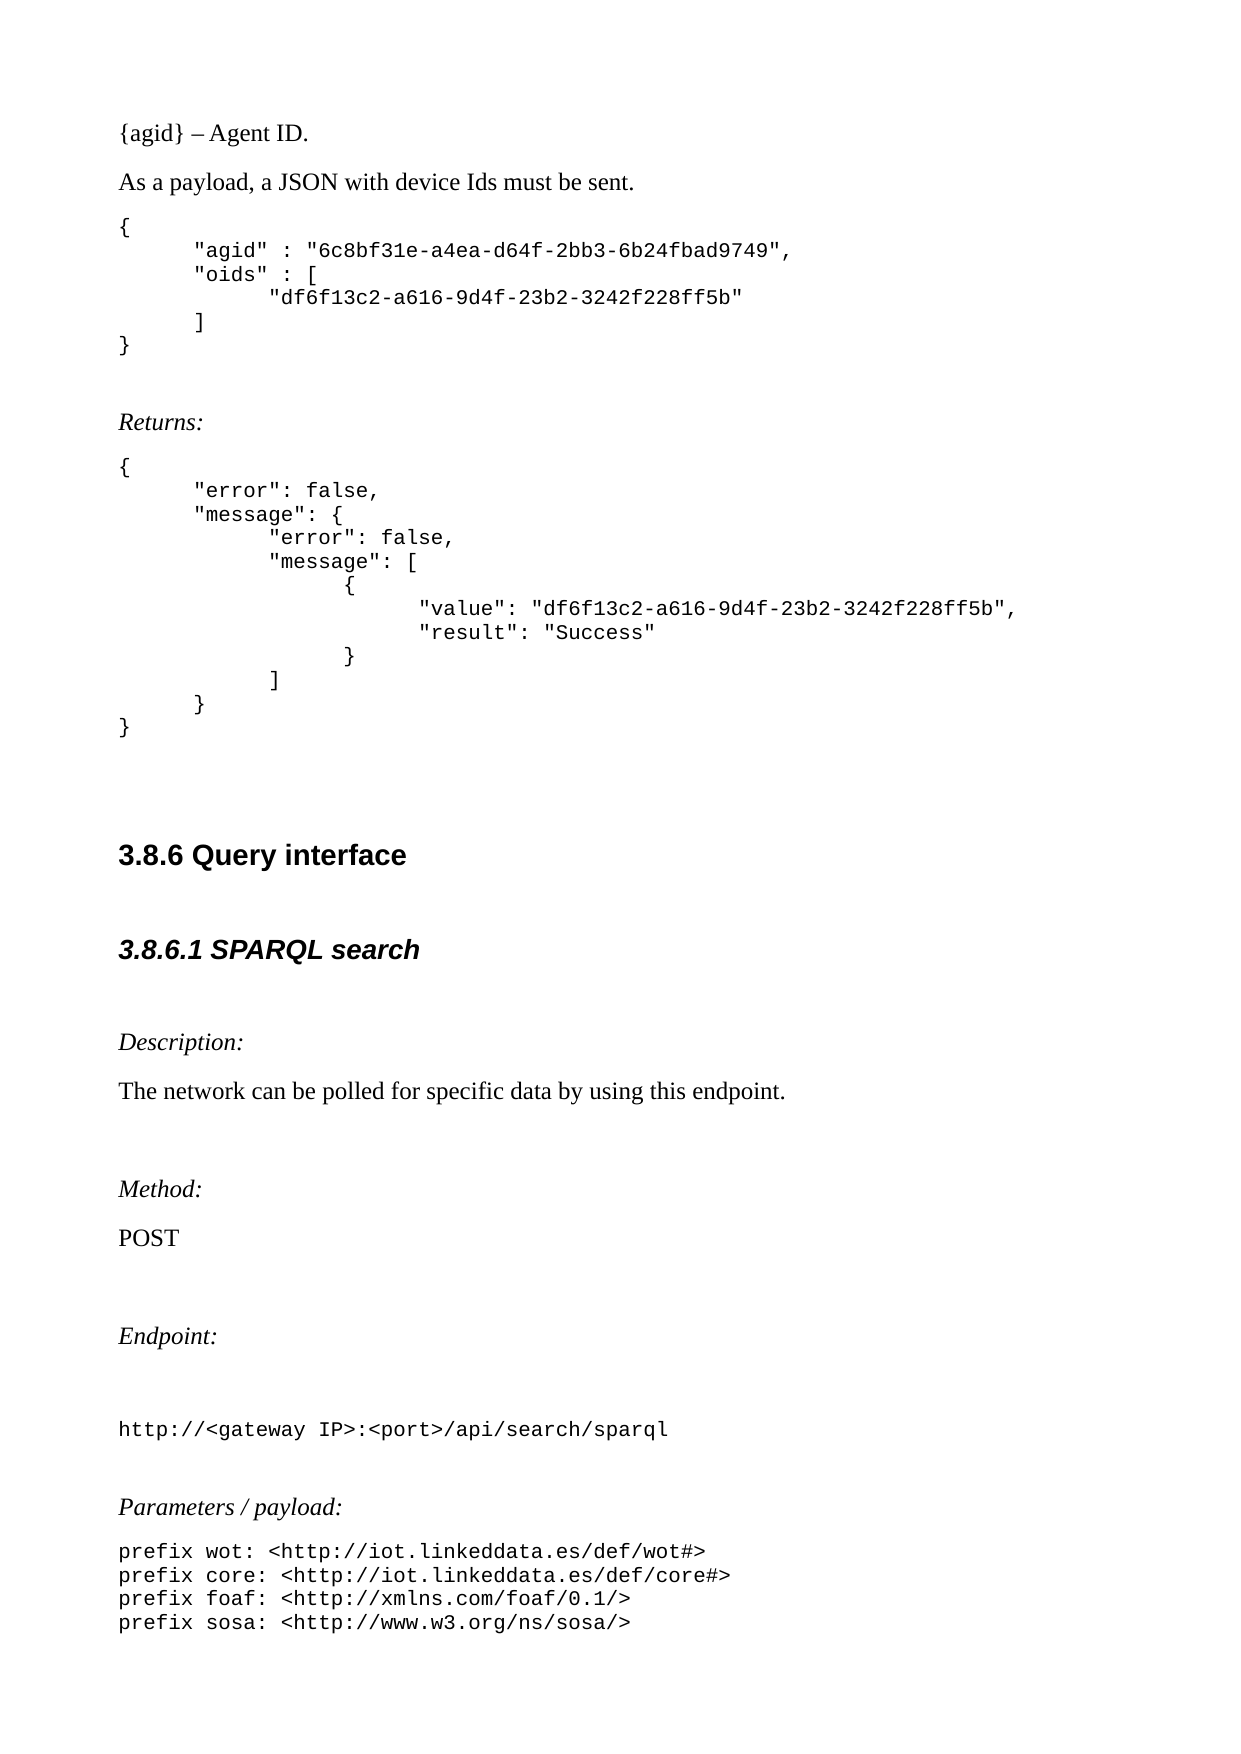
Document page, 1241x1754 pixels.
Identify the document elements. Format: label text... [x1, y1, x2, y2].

text Endpoint: [118, 1321, 1122, 1350]
text prefix foaf: <http://xmlns.com/foaf/0.1/> [118, 1588, 1122, 1612]
text "message": { [118, 503, 1122, 527]
text } [118, 716, 1122, 740]
text "message": [ [118, 551, 1122, 574]
text { [118, 456, 1122, 480]
text Parameters / payload: [118, 1492, 1122, 1521]
text ] [118, 669, 1122, 693]
text ] [118, 311, 1122, 334]
text The network can be polled for specific data by using this endpoint. [118, 1076, 1122, 1105]
text {agid} – Agent ID. [118, 118, 1122, 147]
text } [118, 645, 1122, 669]
text prefix core: <http://iot.linkeddata.es/def/core#> [118, 1565, 1122, 1588]
text "oids" : [ [118, 263, 1122, 287]
text { [118, 216, 1122, 240]
text Description: [118, 1027, 1122, 1056]
text http://<gateway IP>:<port>/api/search/sparql [118, 1419, 1122, 1443]
text POST [118, 1223, 1122, 1252]
text { [118, 574, 1122, 598]
text "error": false, [118, 527, 1122, 551]
text "value": "df6f13c2-a616-9d4f-23b2-3242f228ff5b", [118, 598, 1122, 622]
text } [118, 693, 1122, 716]
text "error": false, [118, 480, 1122, 503]
text As a payload, a JSON with device Ids must be sent. [118, 167, 1122, 196]
text "result": "Success" [118, 622, 1122, 645]
text prefix wot: <http://iot.linkeddata.es/def/wot#> [118, 1541, 1122, 1565]
text Returns: [118, 407, 1122, 436]
text prefix sosa: <http://www.w3.org/ns/sosa/> [118, 1612, 1122, 1636]
subtitle 3.8.6 Query interface [118, 838, 1122, 872]
text "agid" : "6c8bf31e-a4ea-d64f-2bb3-6b24fbad9749", [118, 240, 1122, 263]
text } [118, 334, 1122, 358]
text "df6f13c2-a616-9d4f-23b2-3242f228ff5b" [118, 287, 1122, 311]
subtitle 3.8.6.1 SPARQL search [118, 933, 1122, 965]
text Method: [118, 1174, 1122, 1203]
